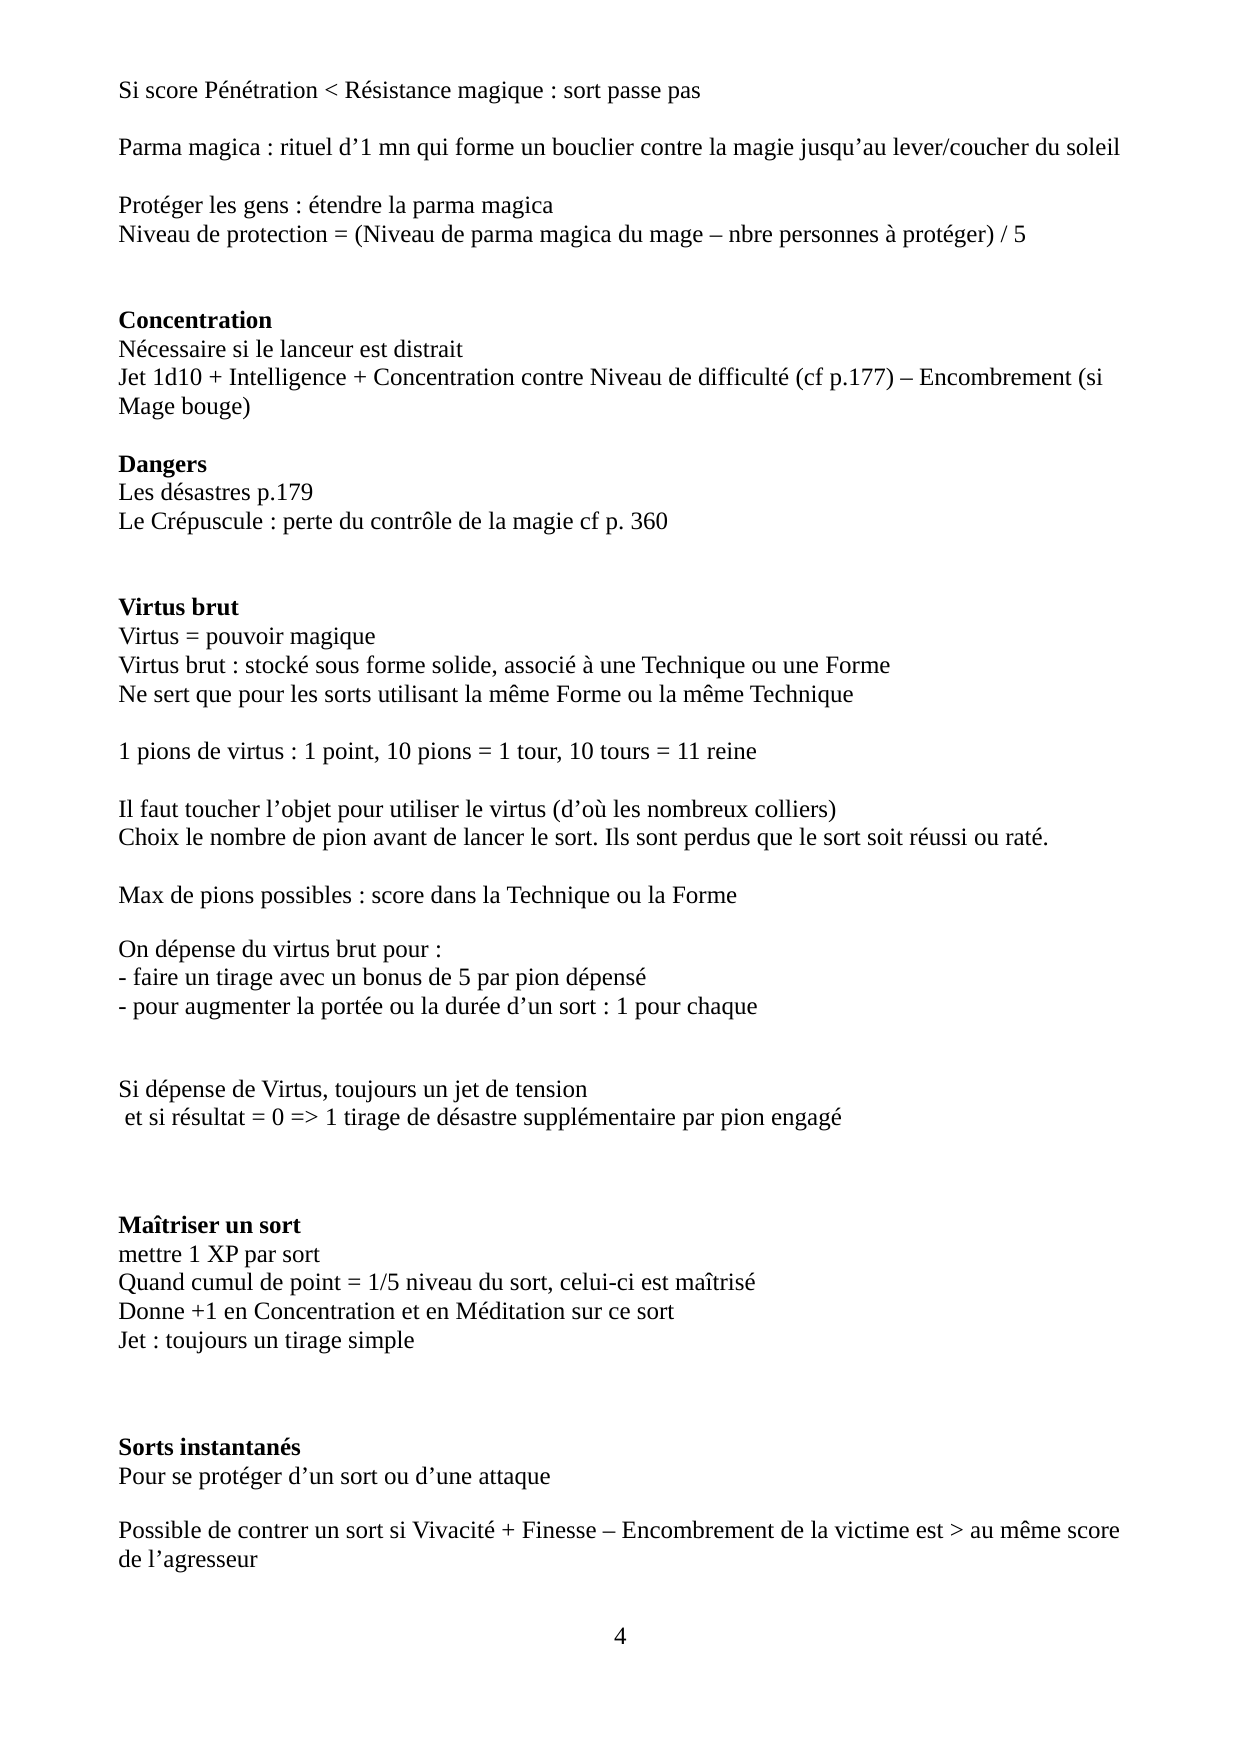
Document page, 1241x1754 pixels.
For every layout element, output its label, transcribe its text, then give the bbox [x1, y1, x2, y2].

text Si dépense de Virtus, toujours un jet de tension et si résultat = 0 => 1 tirage de désastre supplémentaire par pion engagé [118, 1074, 1122, 1131]
text 1 pions de virtus : 1 point, 10 pions = 1 tour, 10 tours = 11 reine [118, 736, 1122, 765]
text Possible de contrer un sort si Vivacité + Finesse – Encombrement de la victime est > au même score de l’agresseur [118, 1515, 1122, 1572]
text Maîtriser un sort mettre 1 XP par sort Quand cumul de point = 1/5 niveau du sort, celui-ci est maîtrisé Donne +1 en Concentration et en Méditation sur ce sort Jet : toujours un tirage simple [118, 1210, 1122, 1354]
text Choix le nombre de pion avant de lancer le sort. Ils sont perdus que le sort soit réussi ou raté. [118, 822, 1122, 851]
text Si score Pénétration < Résistance magique : sort passe pas [118, 75, 1122, 104]
text Virtus brut [118, 592, 1122, 621]
text Virtus brut : stocké sous forme solide, associé à une Technique ou une Forme [118, 650, 1122, 679]
text Le Crépuscule : perte du contrôle de la magie cf p. 360 [118, 506, 1122, 535]
text Sorts instantanés Pour se protéger d’un sort ou d’une attaque [118, 1432, 1122, 1490]
text Protéger les gens : étendre la parma magica [118, 190, 1122, 219]
text Concentration [118, 305, 1122, 334]
text Parma magica : rituel d’1 mn qui forme un bouclier contre la magie jusqu’au lever/coucher du soleil [118, 132, 1122, 161]
text Nécessaire si le lanceur est distrait [118, 334, 1122, 362]
text Virtus = pouvoir magique [118, 621, 1122, 650]
text Dangers [118, 449, 1122, 477]
text Jet 1d10 + Intelligence + Concentration contre Niveau de difficulté (cf p.177) – Encombrement (si Mage bouge) [118, 362, 1122, 420]
text Ne sert que pour les sorts utilisant la même Forme ou la même Technique [118, 679, 1122, 707]
text Les désastres p.179 [118, 477, 1122, 506]
text Niveau de protection = (Niveau de parma magica du mage – nbre personnes à protéger) / 5 [118, 219, 1122, 247]
text On dépense du virtus brut pour : - faire un tirage avec un bonus de 5 par pion dépensé - pour augmenter la portée ou la durée d’un sort : 1 pour chaque [118, 934, 1122, 1049]
text Il faut toucher l’objet pour utiliser le virtus (d’où les nombreux colliers) [118, 794, 1122, 822]
text Max de pions possibles : score dans la Technique ou la Forme [118, 880, 1122, 909]
